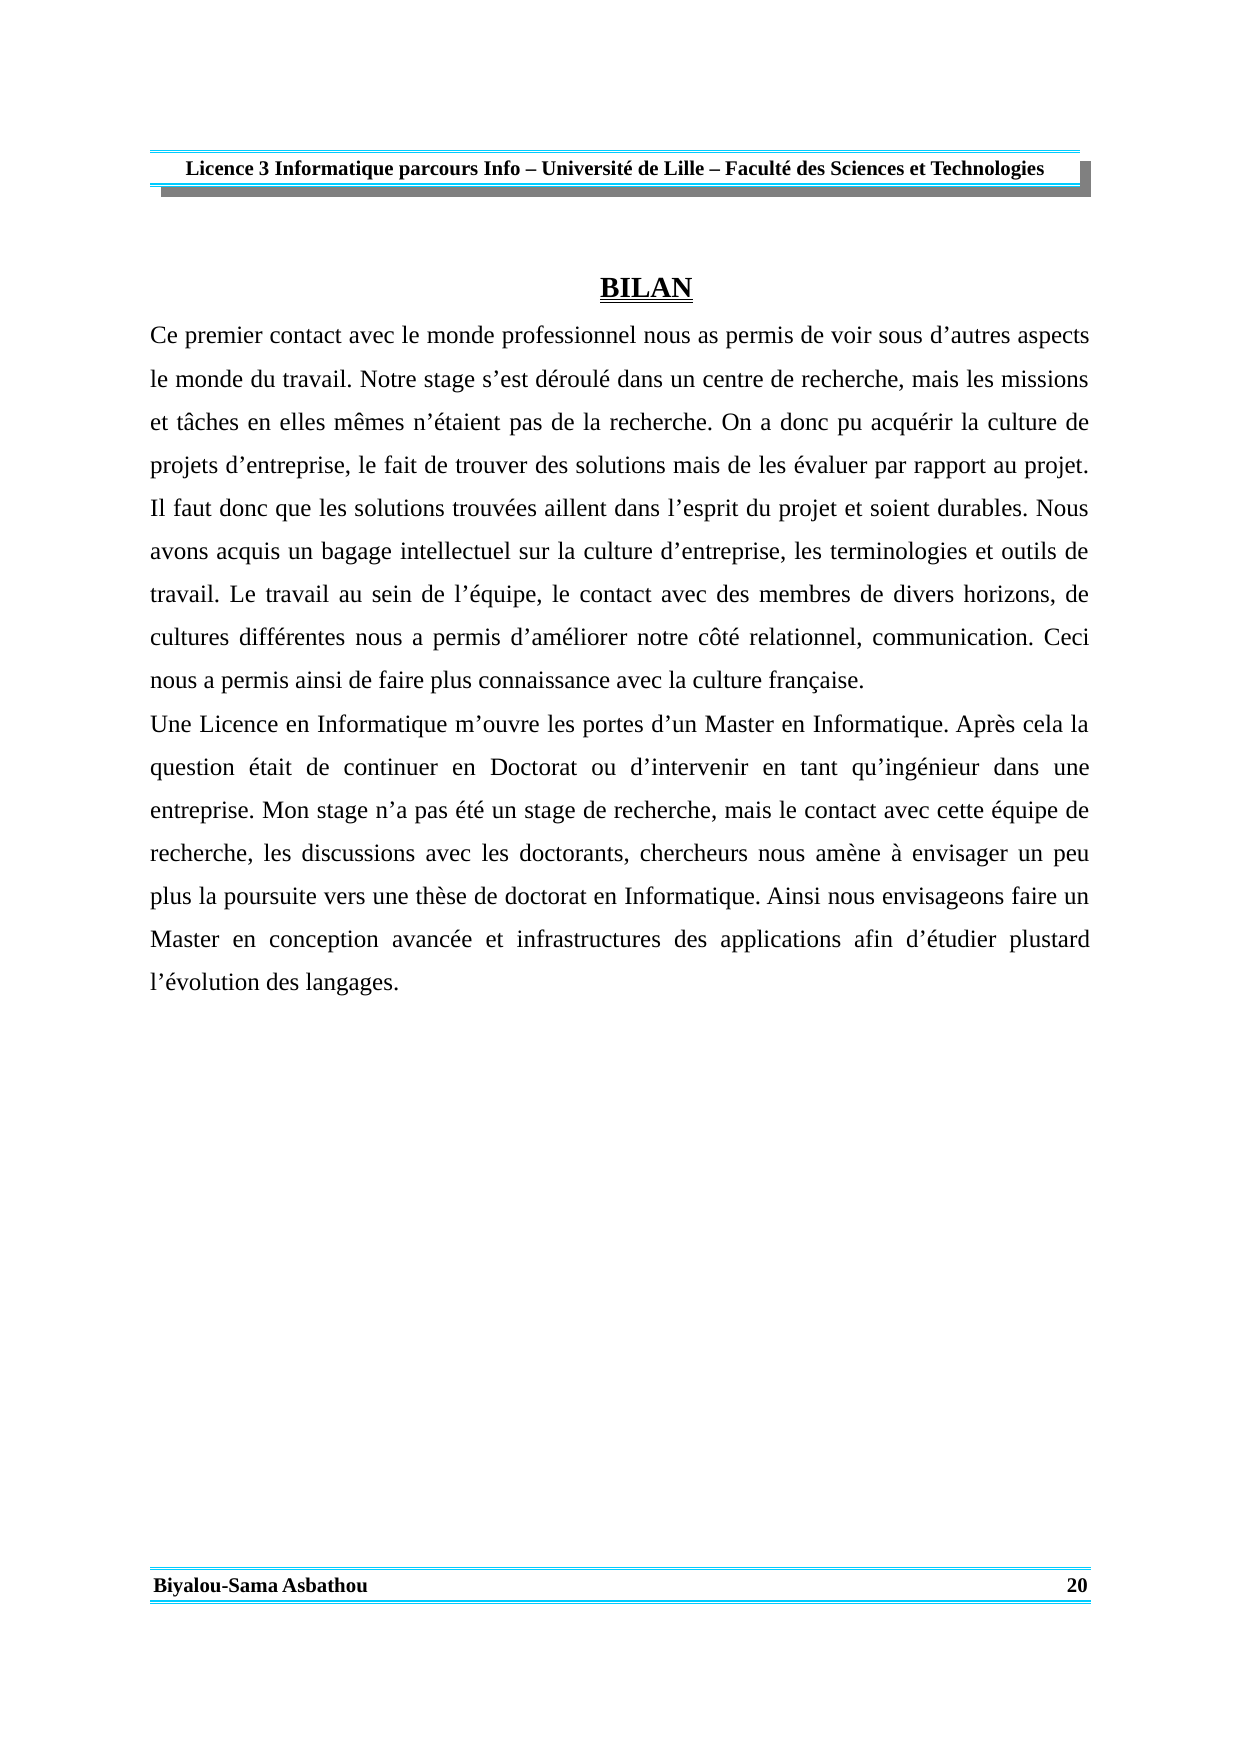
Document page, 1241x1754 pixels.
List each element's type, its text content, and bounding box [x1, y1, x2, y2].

text BILAN [150, 270, 1091, 304]
text Ce premier contact avec le monde professionnel nous as permis de voir sous d’autres aspects le monde du travail. Notre stage s’est déroulé dans un centre de recherche, mais les missions et tâches en elles mêmes n’étaient pas de la recherche. On a donc pu acquérir la culture de projets d’entreprise, le fait de trouver des solutions mais de les évaluer par rapport au projet. Il faut donc que les solutions trouvées aillent dans l’esprit du projet et soient durables. Nous avons acquis un bagage intellectuel sur la culture d’entreprise, les terminologies et outils de travail. Le travail au sein de l’équipe, le contact avec des membres de divers horizons, de cultures différentes nous a permis d’améliorer notre côté relationnel, communication. Ceci nous a permis ainsi de faire plus connaissance avec la culture française. [150, 321, 1091, 694]
text Une Licence en Informatique m’ouvre les portes d’un Master en Informatique. Après cela la question était de continuer en Doctorat ou d’intervenir en tant qu’ingénieur dans une entreprise. Mon stage n’a pas été un stage de recherche, mais le contact avec cette équipe de recherche, les discussions avec les doctorants, chercheurs nous amène à envisager un peu plus la poursuite vers une thèse de doctorat en Informatique. Ainsi nous envisageons faire un Master en conception avancée et infrastructures des applications afin d’étudier plustard l’évolution des langages. [150, 709, 1091, 996]
